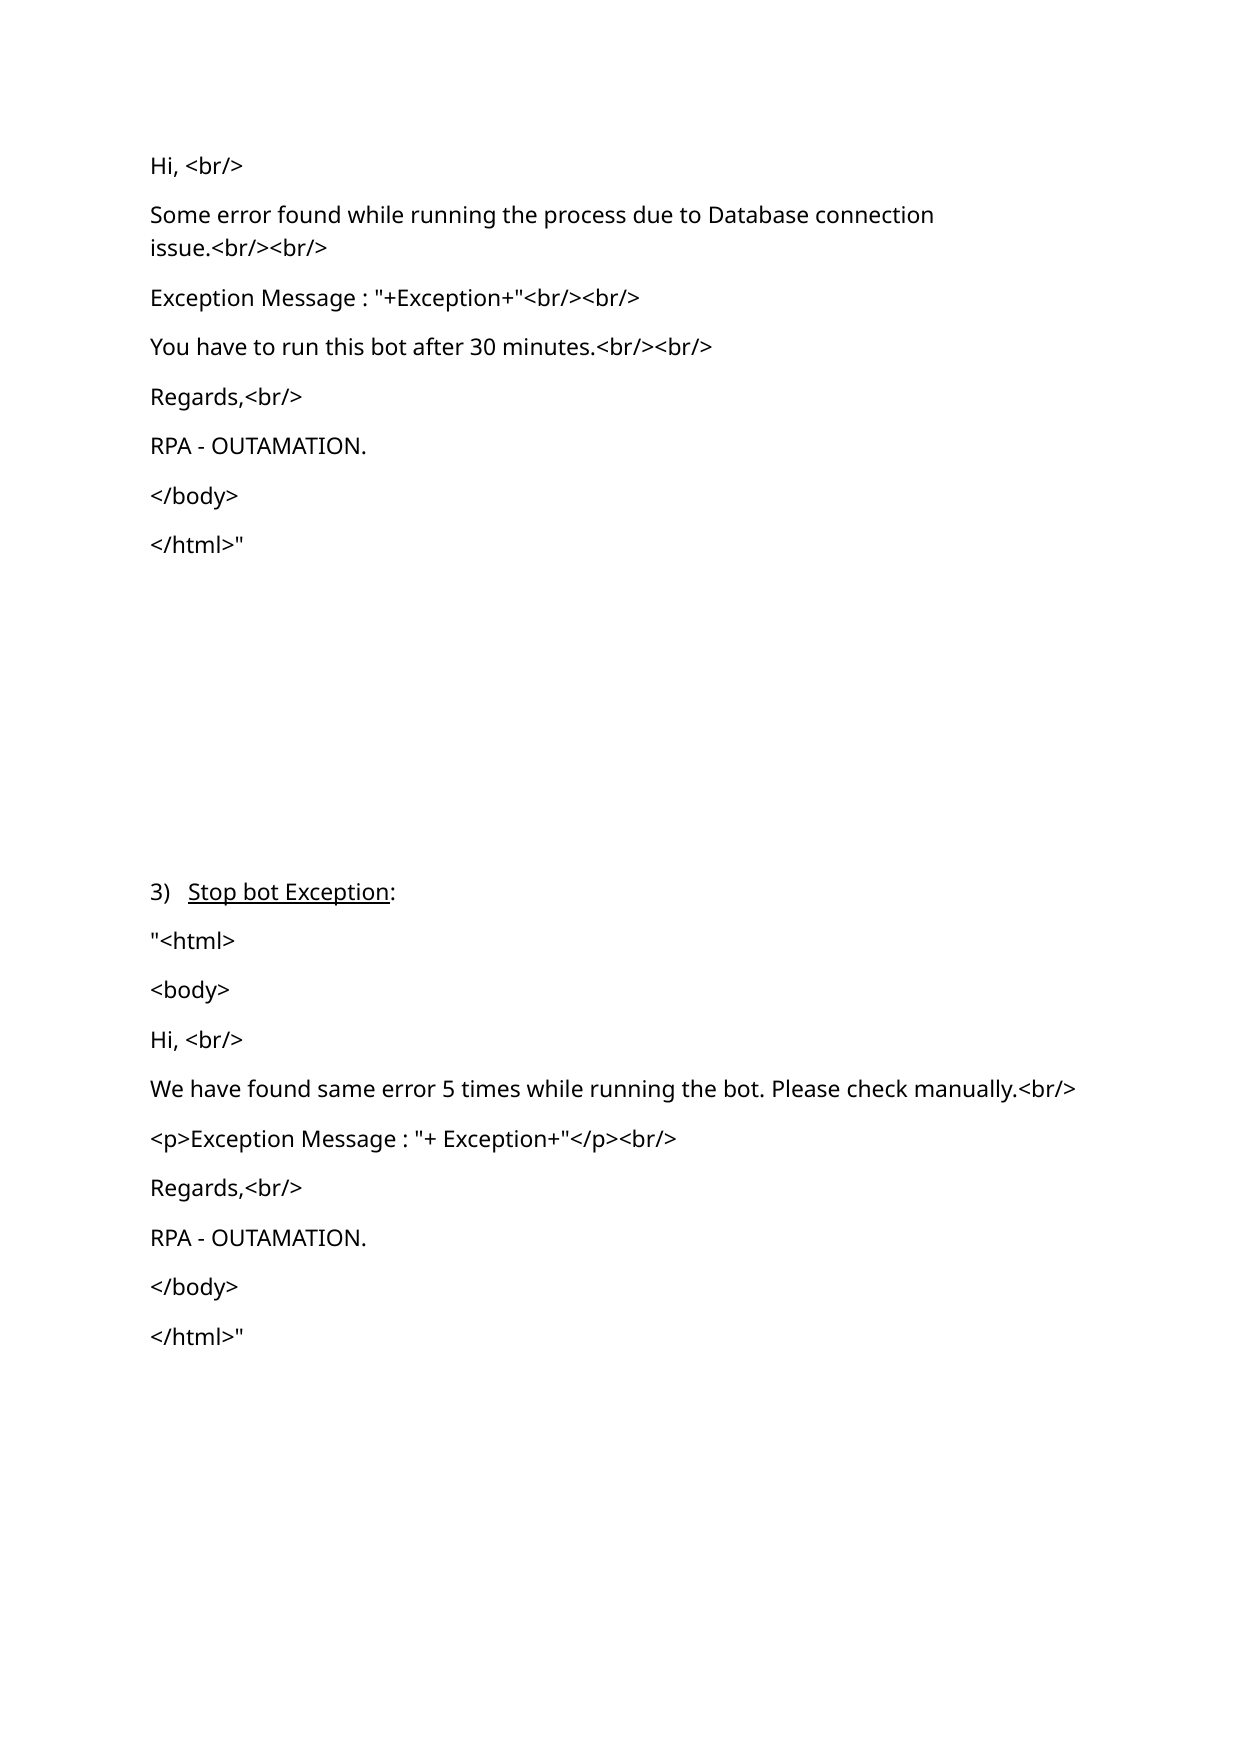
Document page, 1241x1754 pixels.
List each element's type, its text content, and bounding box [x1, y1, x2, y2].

text We have found same error 5 times while running the bot. Please check manually.<br/> [150, 1073, 1090, 1105]
text 3) Stop bot Exception: [150, 876, 1090, 907]
text </html>" [150, 529, 1090, 560]
text </html>" [150, 1321, 1090, 1352]
text <body> [150, 974, 1090, 1006]
text "<html> [150, 925, 1090, 956]
text RPA - OUTAMATION. [150, 430, 1090, 461]
text You have to run this bot after 30 minutes.<br/><br/> [150, 331, 1090, 362]
text </body> [150, 480, 1090, 511]
text Some error found while running the process due to Database connection issue.<br/><br/> [150, 199, 1090, 263]
text Exception Message : "+Exception+"<br/><br/> [150, 282, 1090, 313]
text Hi, <br/> [150, 1024, 1090, 1055]
text Regards,<br/> [150, 381, 1090, 412]
text </body> [150, 1271, 1090, 1303]
text Hi, <br/> [150, 150, 1090, 181]
text RPA - OUTAMATION. [150, 1222, 1090, 1253]
text <p>Exception Message : "+ Exception+"</p><br/> [150, 1123, 1090, 1154]
text Regards,<br/> [150, 1172, 1090, 1204]
